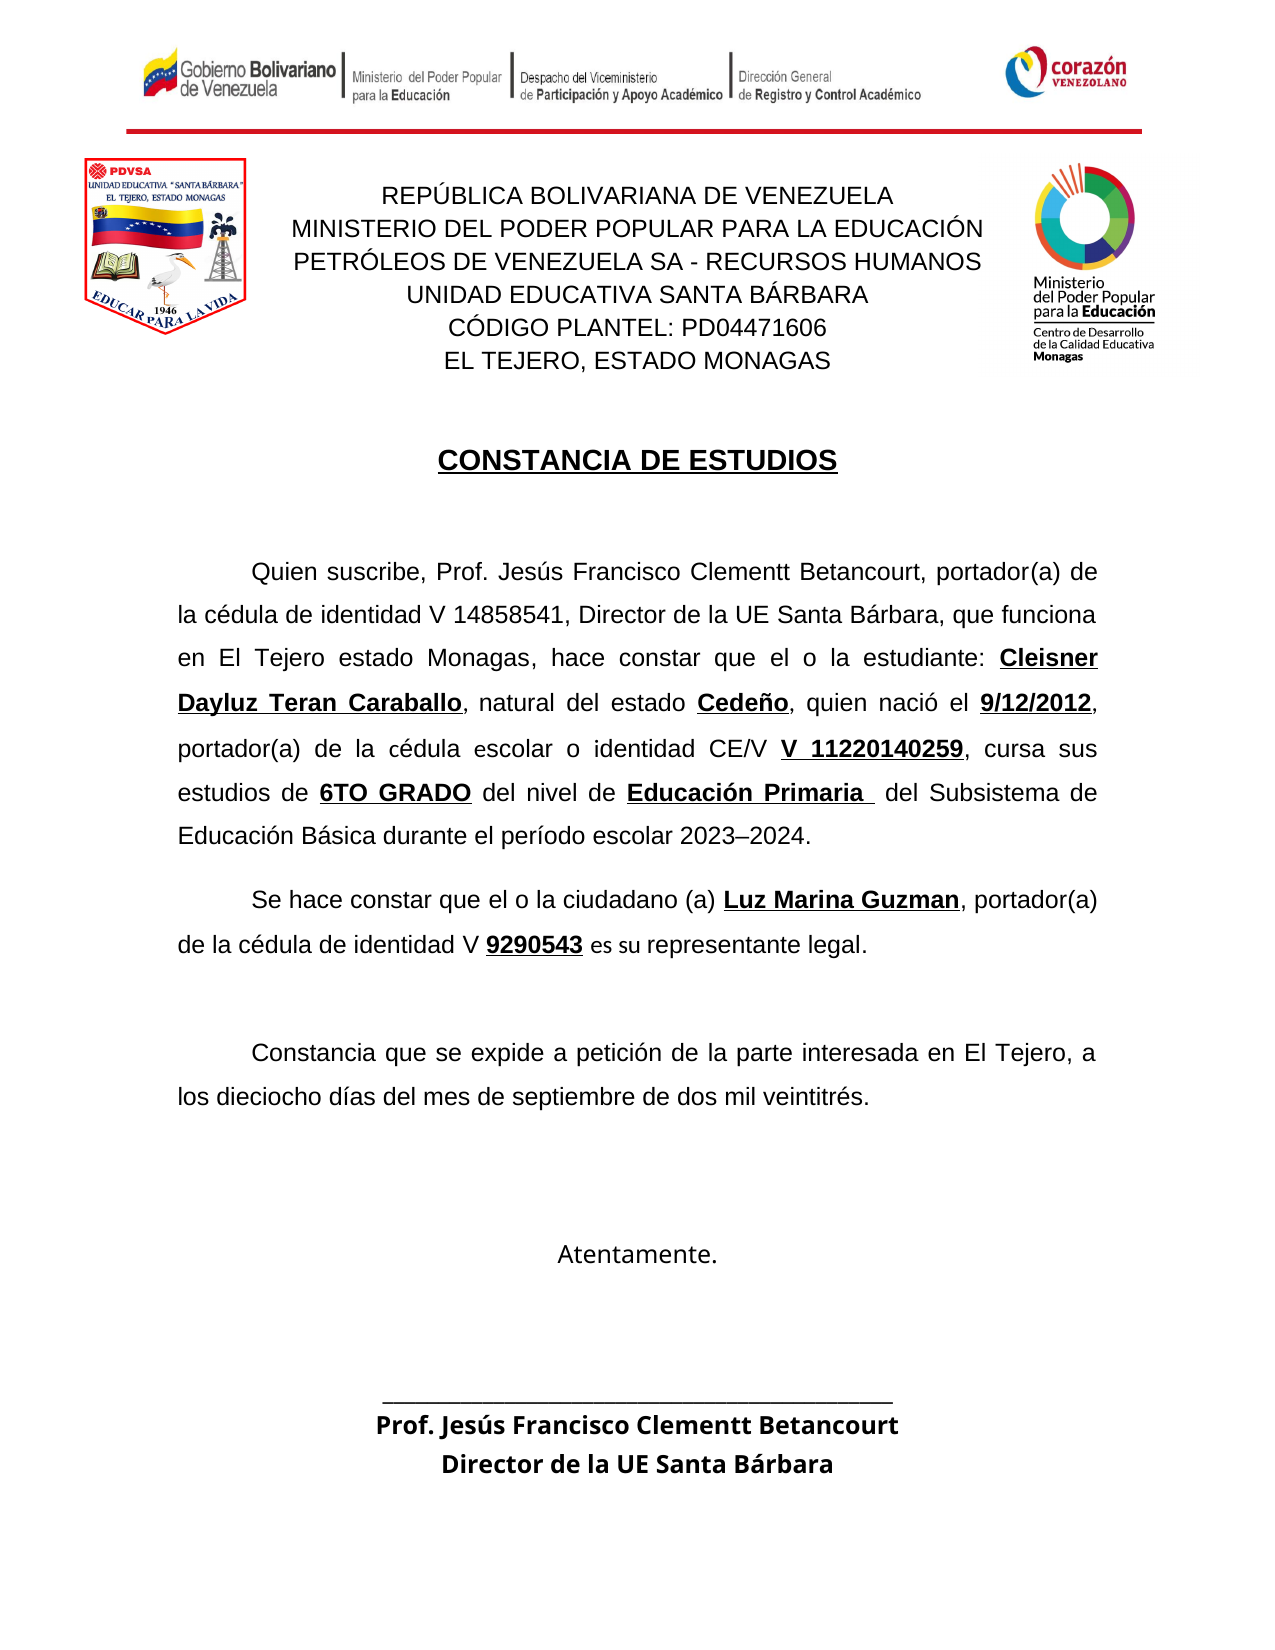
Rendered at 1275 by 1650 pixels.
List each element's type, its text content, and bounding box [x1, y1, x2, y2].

text Prof. Jesús Francisco Clementt Betancourt [177, 1407, 1098, 1441]
subtitle MINISTERIO DEL PODER POPULAR PARA LA EDUCACIÓN [252, 214, 978, 242]
text UNIDAD EDUCATIVA SANTA BÁRBARA [252, 280, 978, 308]
subtitle CONSTANCIA DE ESTUDIOS [177, 443, 1098, 476]
text ______________________________________________ [177, 1373, 1098, 1407]
subtitle REPÚBLICA BOLIVARIANA DE VENEZUELA [252, 181, 978, 209]
text Atentamente. [177, 1237, 1098, 1271]
picture [126, 11, 1142, 134]
subtitle PETRÓLEOS DE VENEZUELA SA - RECURSOS HUMANOS [252, 247, 978, 275]
text Se hace constar que el o la ciudadano (a) Luz Marina Guzman, portador(a) de la cédula de identidad V 9290543 es su representante legal. [177, 885, 1098, 959]
picture [978, 153, 1200, 377]
text Quien suscribe, Prof. Jesús Francisco Clementt Betancourt, portador(a) de la cédula de identidad V 14858541, Director de la UE Santa Bárbara, que funciona en El Tejero estado Monagas, hace constar que el o la estudiante: Cleisner Dayluz Teran Caraballo, natural del estado Cedeño, quien nació el 9/12/2012, portador(a) de la cédula escolar o identidad CE/V V 11220140259, cursa sus estudios de 6TO GRADO del nivel de Educación Primaria del Subsistema de Educación Básica durante el período escolar 2023–2024. [177, 557, 1098, 849]
picture [79, 158, 252, 335]
text Director de la UE Santa Bárbara [177, 1447, 1098, 1481]
text CÓDIGO PLANTEL: PD04471606 [177, 313, 978, 341]
text Constancia que se expide a petición de la parte interesada en El Tejero, a los dieciocho días del mes de septiembre de dos mil veintitrés. [177, 1038, 1098, 1110]
text EL TEJERO, ESTADO MONAGAS [177, 346, 978, 374]
